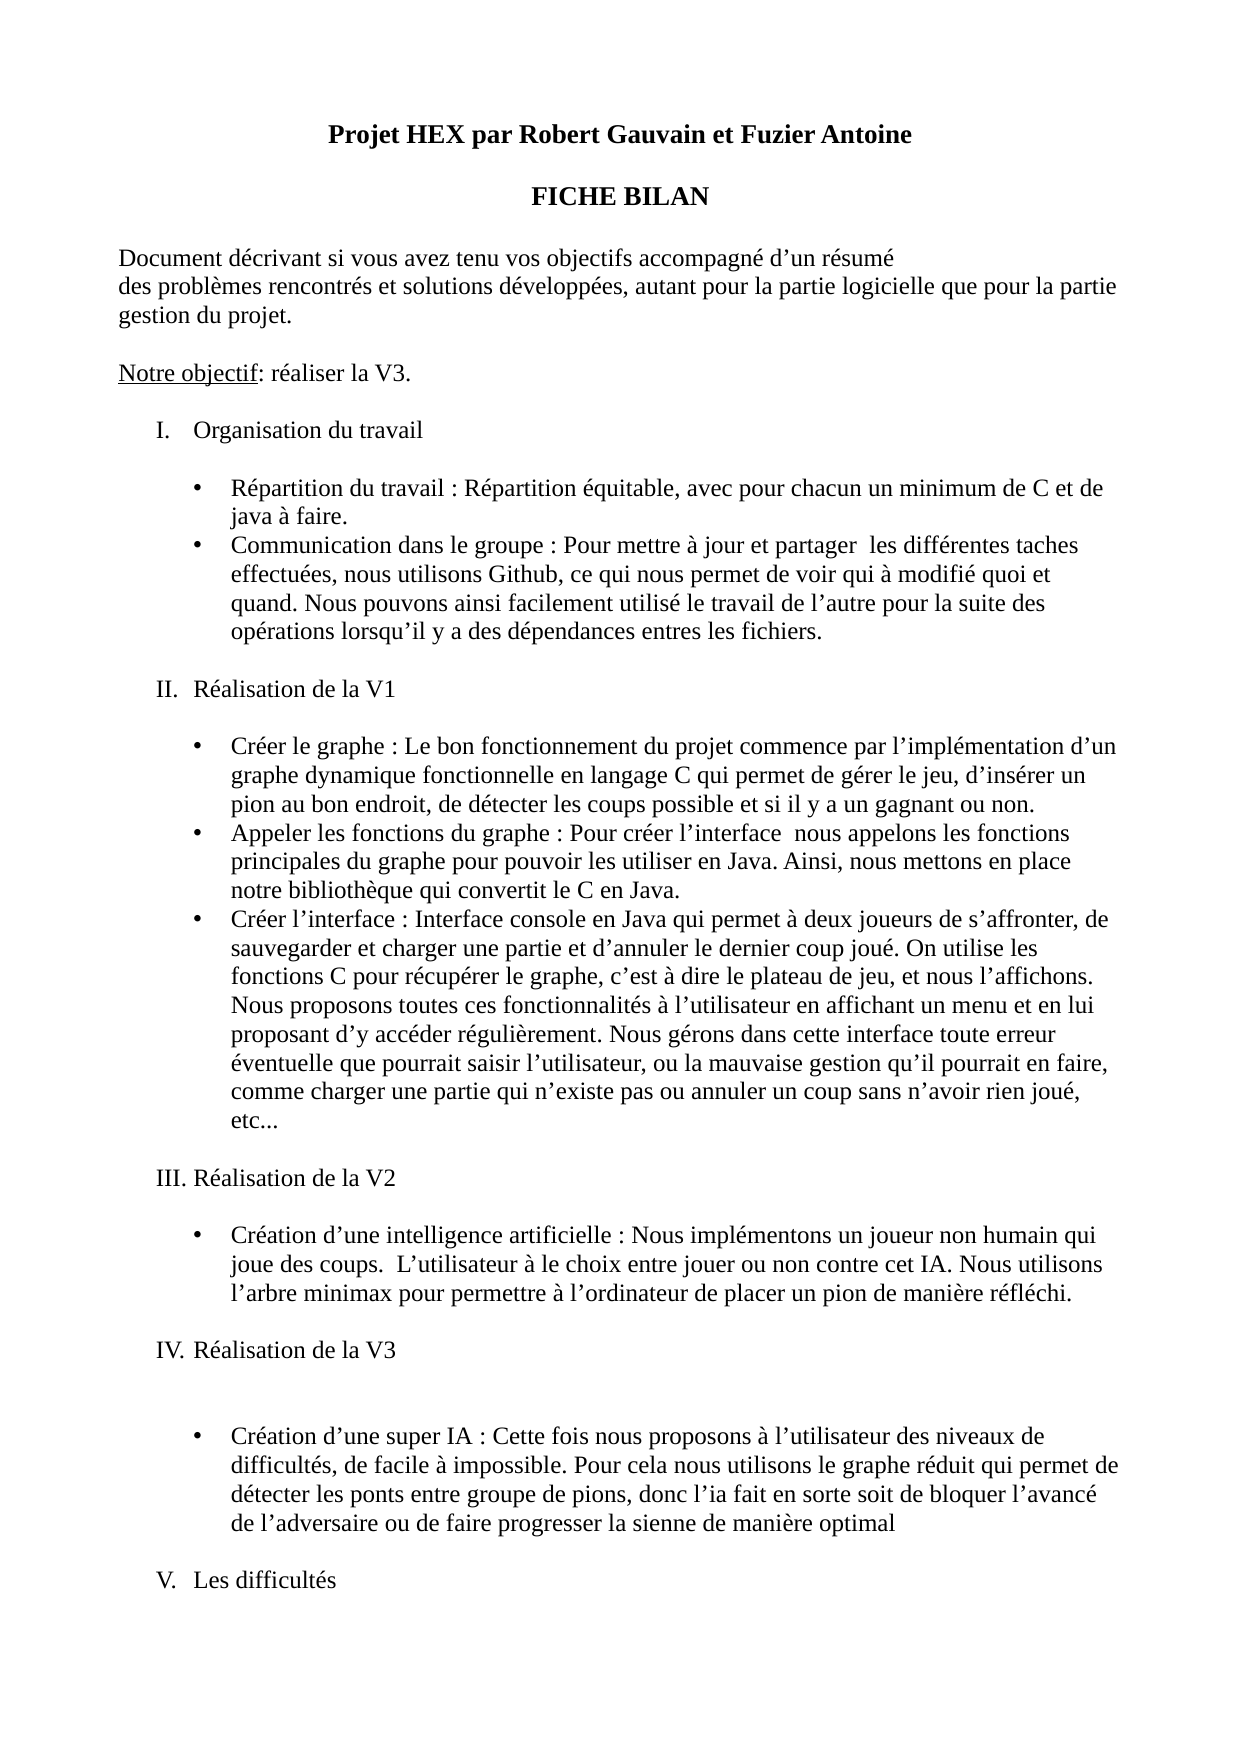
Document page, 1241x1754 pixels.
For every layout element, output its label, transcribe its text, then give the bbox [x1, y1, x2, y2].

list Appeler les fonctions du graphe : Pour créer l’interface nous appelons les fonctions principales du graphe pour pouvoir les utiliser en Java. Ainsi, nous mettons en place notre bibliothèque qui convertit le C en Java. [193, 818, 1122, 904]
list Répartition du travail : Répartition équitable, avec pour chacun un minimum de C et de java à faire. [193, 473, 1122, 530]
text gestion du projet. [118, 300, 1122, 329]
text Projet HEX par Robert Gauvain et Fuzier Antoine [118, 118, 1122, 149]
text FICHE BILAN [118, 180, 1122, 212]
text Document décrivant si vous avez tenu vos objectifs accompagné d’un résumé [118, 243, 1122, 271]
text Notre objectif: réaliser la V3. [118, 358, 1122, 386]
list Créer l’interface : Interface console en Java qui permet à deux joueurs de s’affronter, de sauvegarder et charger une partie et d’annuler le dernier coup joué. On utilise les fonctions C pour récupérer le graphe, c’est à dire le plateau de jeu, et nous l’affichons. Nous proposons toutes ces fonctionnalités à l’utilisateur en affichant un menu et en lui proposant d’y accéder régulièrement. Nous gérons dans cette interface toute erreur éventuelle que pourrait saisir l’utilisateur, ou la mauvaise gestion qu’il pourrait en faire, comme charger une partie qui n’existe pas ou annuler un coup sans n’avoir rien joué, etc... [193, 904, 1122, 1134]
list Créer le graphe : Le bon fonctionnement du projet commence par l’implémentation d’un graphe dynamique fonctionnelle en langage C qui permet de gérer le jeu, d’insérer un pion au bon endroit, de détecter les coups possible et si il y a un gagnant ou non. [193, 731, 1122, 818]
list Création d’une super IA : Cette fois nous proposons à l’utilisateur des niveaux de difficultés, de facile à impossible. Pour cela nous utilisons le graphe réduit qui permet de détecter les ponts entre groupe de pions, donc l’ia fait en sorte soit de bloquer l’avancé de l’adversaire ou de faire progresser la sienne de manière optimal [193, 1421, 1122, 1536]
list Les difficultés [156, 1565, 1122, 1594]
list Communication dans le groupe : Pour mettre à jour et partager les différentes taches effectuées, nous utilisons Github, ce qui nous permet de voir qui à modifié quoi et quand. Nous pouvons ainsi facilement utilisé le travail de l’autre pour la suite des opérations lorsqu’il y a des dépendances entres les fichiers. [193, 530, 1122, 645]
list Réalisation de la V3 [156, 1335, 1122, 1364]
list Réalisation de la V1 [156, 674, 1122, 703]
list Réalisation de la V2 [156, 1163, 1122, 1191]
text des problèmes rencontrés et solutions développées, autant pour la partie logicielle que pour la partie [118, 271, 1122, 300]
list Organisation du travail [156, 415, 1122, 444]
list Création d’une intelligence artificielle : Nous implémentons un joueur non humain qui joue des coups. L’utilisateur à le choix entre jouer ou non contre cet IA. Nous utilisons l’arbre minimax pour permettre à l’ordinateur de placer un pion de manière réfléchi. [193, 1220, 1122, 1306]
